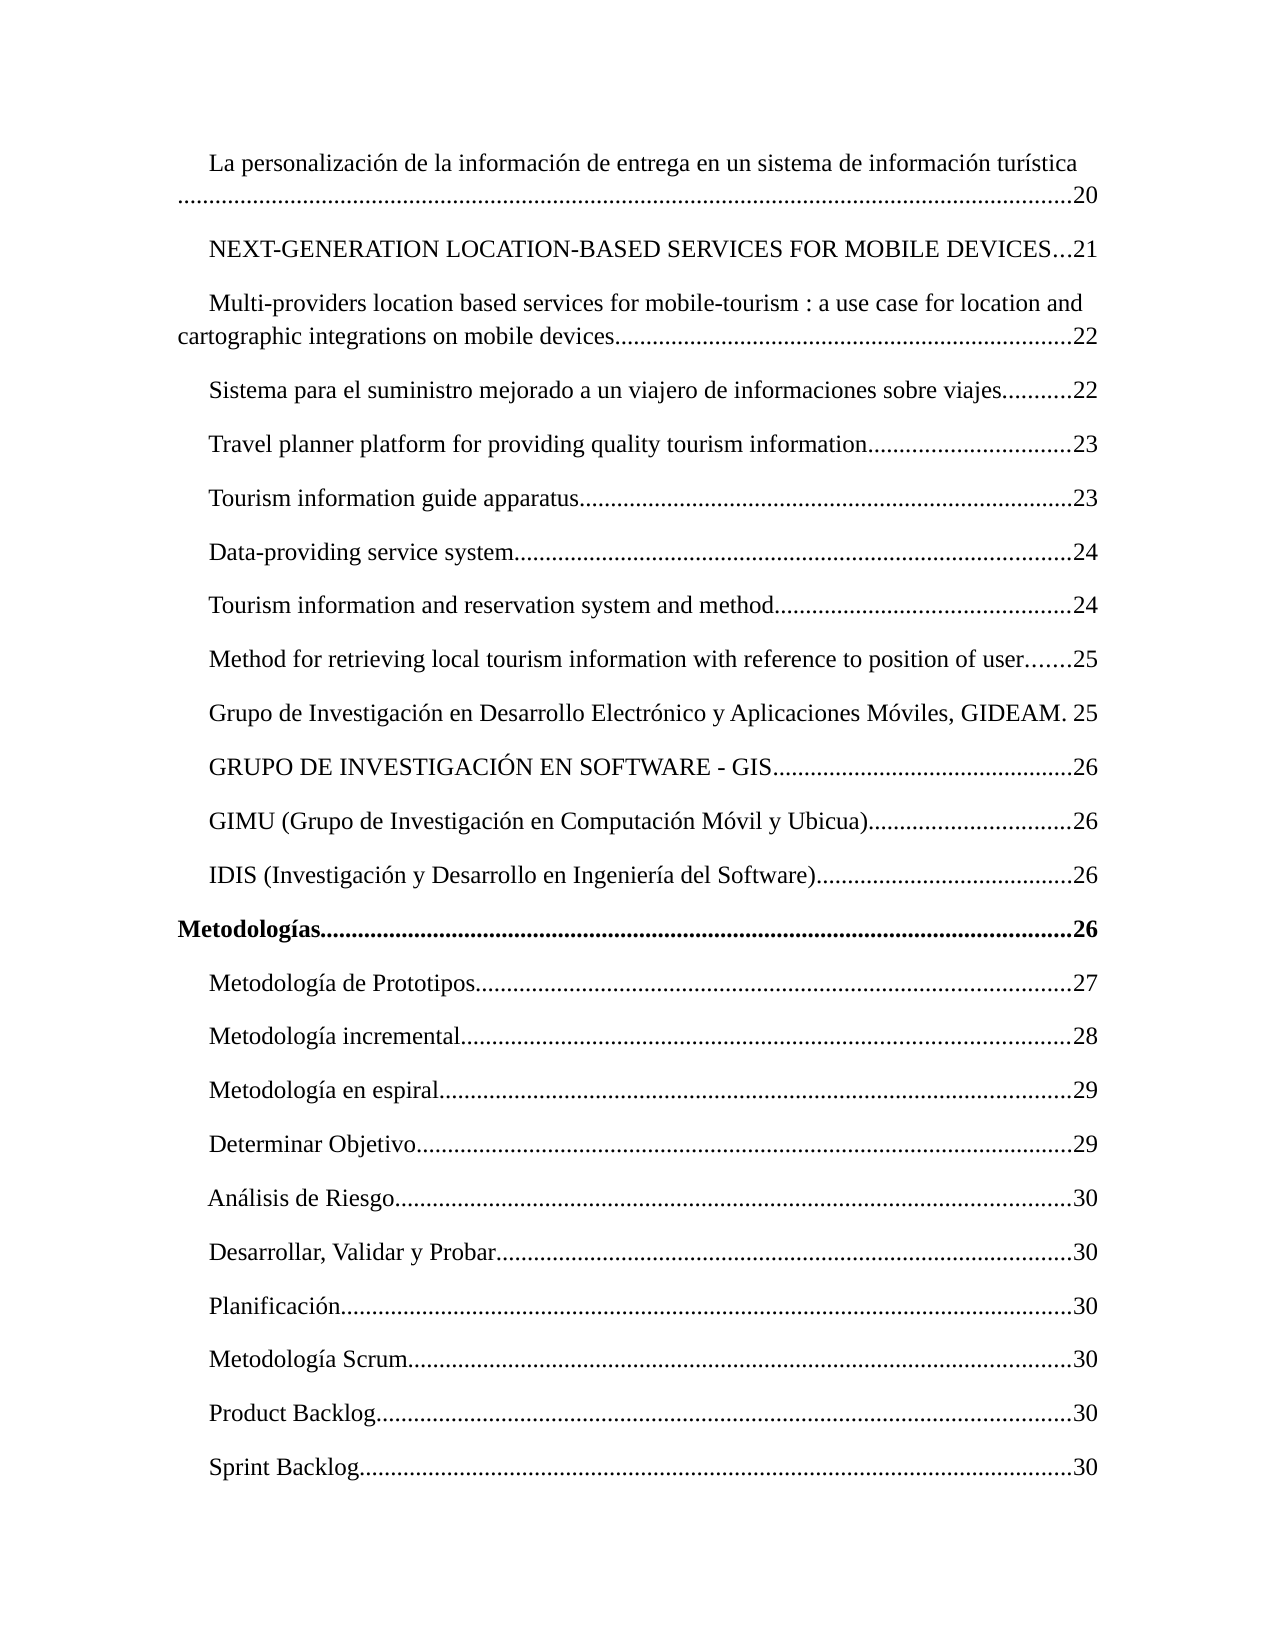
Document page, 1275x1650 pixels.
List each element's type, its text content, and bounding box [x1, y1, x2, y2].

text Product Backlog 30 [177, 1398, 1098, 1427]
text Análisis de Riesgo 30 [177, 1183, 1098, 1212]
text Determinar Objetivo 29 [177, 1129, 1098, 1158]
text IDIS (Investigación y Desarrollo en Ingeniería del Software) 26 [177, 860, 1098, 889]
text Planificación 30 [177, 1291, 1098, 1319]
text Sprint Backlog 30 [177, 1452, 1098, 1481]
text Method for retrieving local tourism information with reference to position of user 25 [177, 644, 1098, 673]
text Metodologías 26 [177, 914, 1098, 942]
text Multi-providers location based services for mobile-tourism : a use case for location and cartographic integrations on mobile devices 22 [177, 288, 1098, 350]
text Metodología de Prototipos 27 [177, 968, 1098, 996]
text Grupo de Investigación en Desarrollo Electrónico y Aplicaciones Móviles, GIDEAM 25 [177, 698, 1098, 727]
text Tourism information and reservation system and method 24 [177, 591, 1098, 619]
text Metodología incremental 28 [177, 1021, 1098, 1050]
text Metodología Scrum 30 [177, 1344, 1098, 1373]
text GIMU (Grupo de Investigación en Computación Móvil y Ubicua) 26 [177, 806, 1098, 835]
text Data-providing service system 24 [177, 537, 1098, 566]
text GRUPO DE INVESTIGACIÓN EN SOFTWARE - GIS 26 [177, 752, 1098, 781]
text Tourism information guide apparatus 23 [177, 483, 1098, 512]
text La personalización de la información de entrega en un sistema de información turística 20 [177, 148, 1098, 209]
text NEXT-GENERATION LOCATION-BASED SERVICES FOR MOBILE DEVICES 21 [177, 234, 1098, 263]
text Desarrollar, Validar y Probar 30 [177, 1237, 1098, 1266]
text Metodología en espiral 29 [177, 1075, 1098, 1104]
text Travel planner platform for providing quality tourism information 23 [177, 429, 1098, 458]
text Sistema para el suministro mejorado a un viajero de informaciones sobre viajes. 22 [177, 375, 1098, 404]
